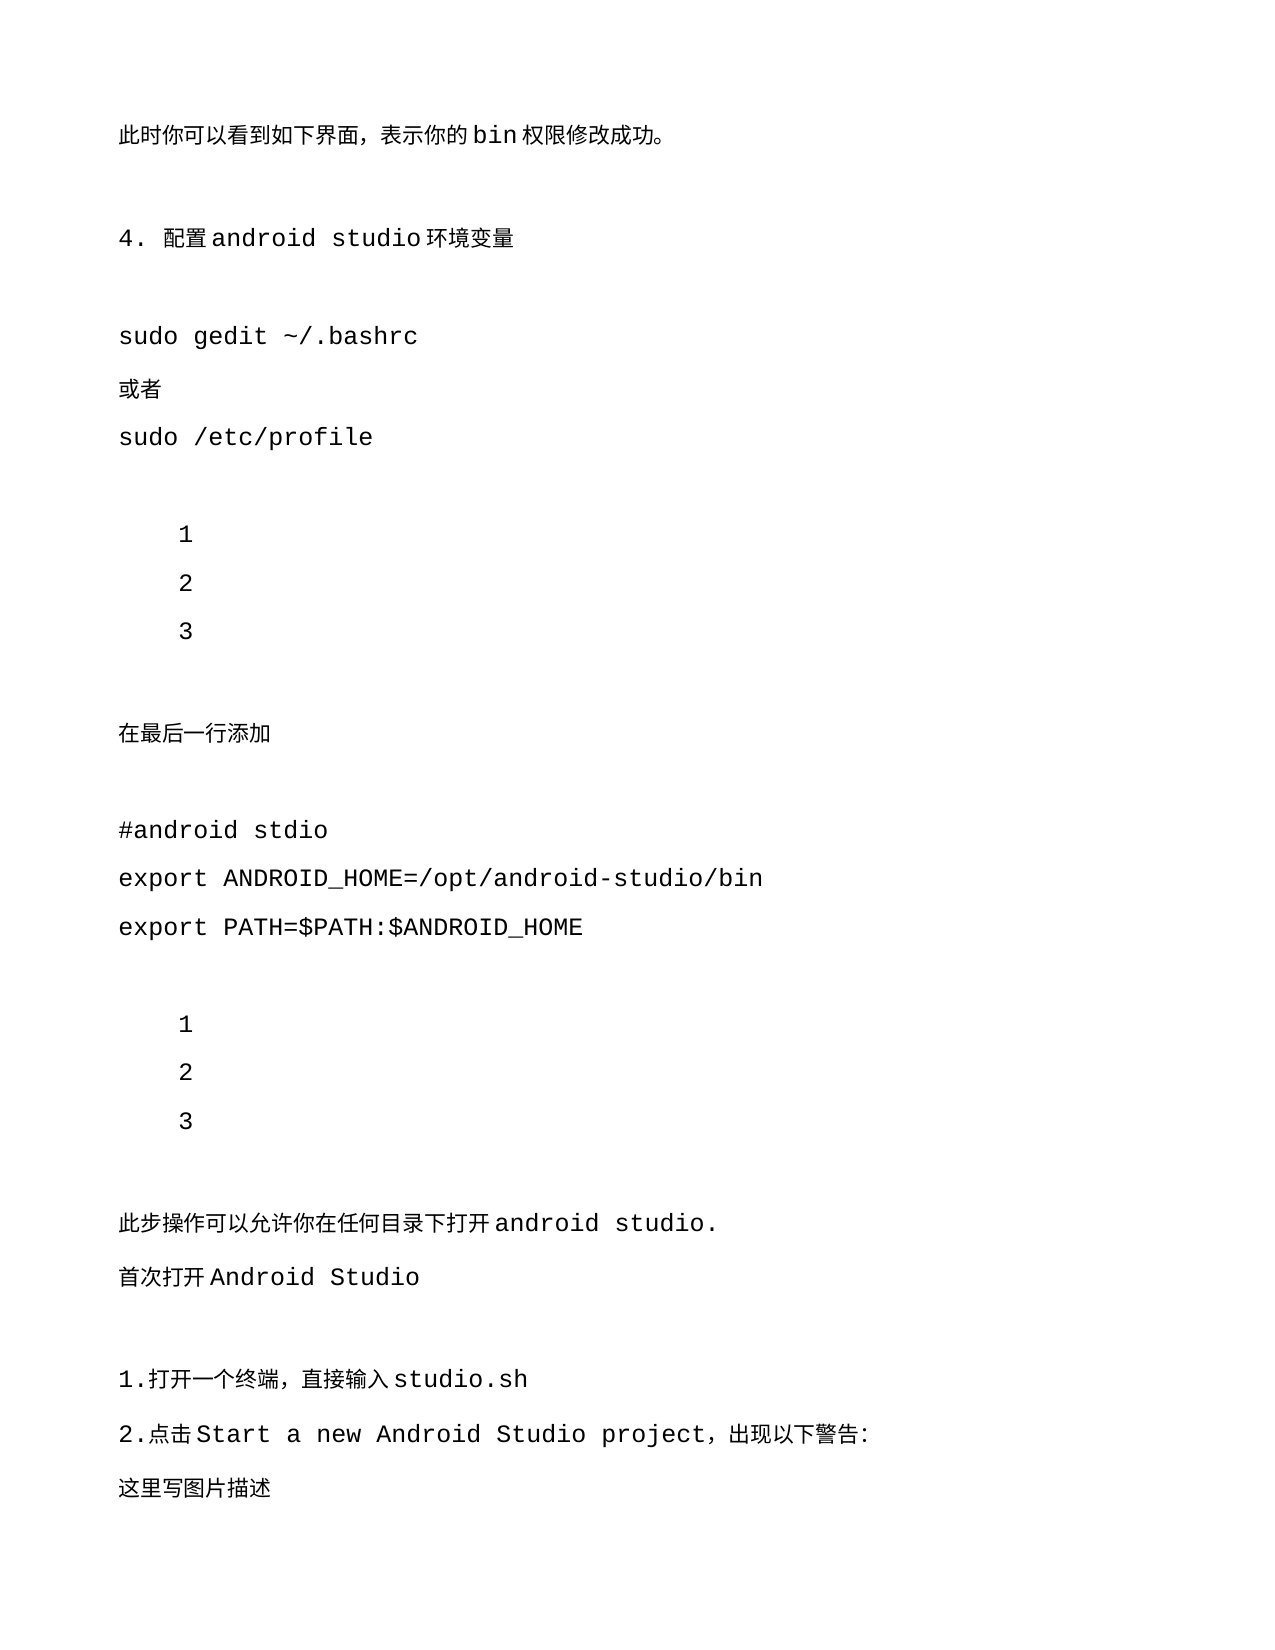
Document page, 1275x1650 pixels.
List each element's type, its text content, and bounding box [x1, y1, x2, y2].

text 或者 [118, 372, 1157, 404]
text 1.打开一个终端，直接输入studio.sh [118, 1362, 1157, 1395]
text 1 [118, 522, 1157, 550]
text export ANDROID_HOME=/opt/android-studio/bin [118, 866, 1157, 894]
text 在最后一行添加 [118, 716, 1157, 748]
text sudo /etc/profile [118, 424, 1157, 453]
text 1 [118, 1011, 1157, 1040]
text 2 [118, 1060, 1157, 1088]
text 这里写图片描述 [118, 1471, 1157, 1502]
text 4. 配置android studio环境变量 [118, 221, 1157, 254]
text 此时你可以看到如下界面，表示你的bin权限修改成功。 [118, 118, 1157, 151]
text 3 [118, 1108, 1157, 1137]
text 首次打开Android Studio [118, 1260, 1157, 1293]
text sudo gedit ~/.bashrc [118, 323, 1157, 352]
text 此步操作可以允许你在任何目录下打开android studio. [118, 1206, 1157, 1239]
text 3 [118, 619, 1157, 647]
text 2.点击Start a new Android Studio project，出现以下警告： [118, 1417, 1157, 1449]
text #android stdio [118, 817, 1157, 846]
text export PATH=$PATH:$ANDROID_HOME [118, 914, 1157, 943]
text 2 [118, 570, 1157, 599]
